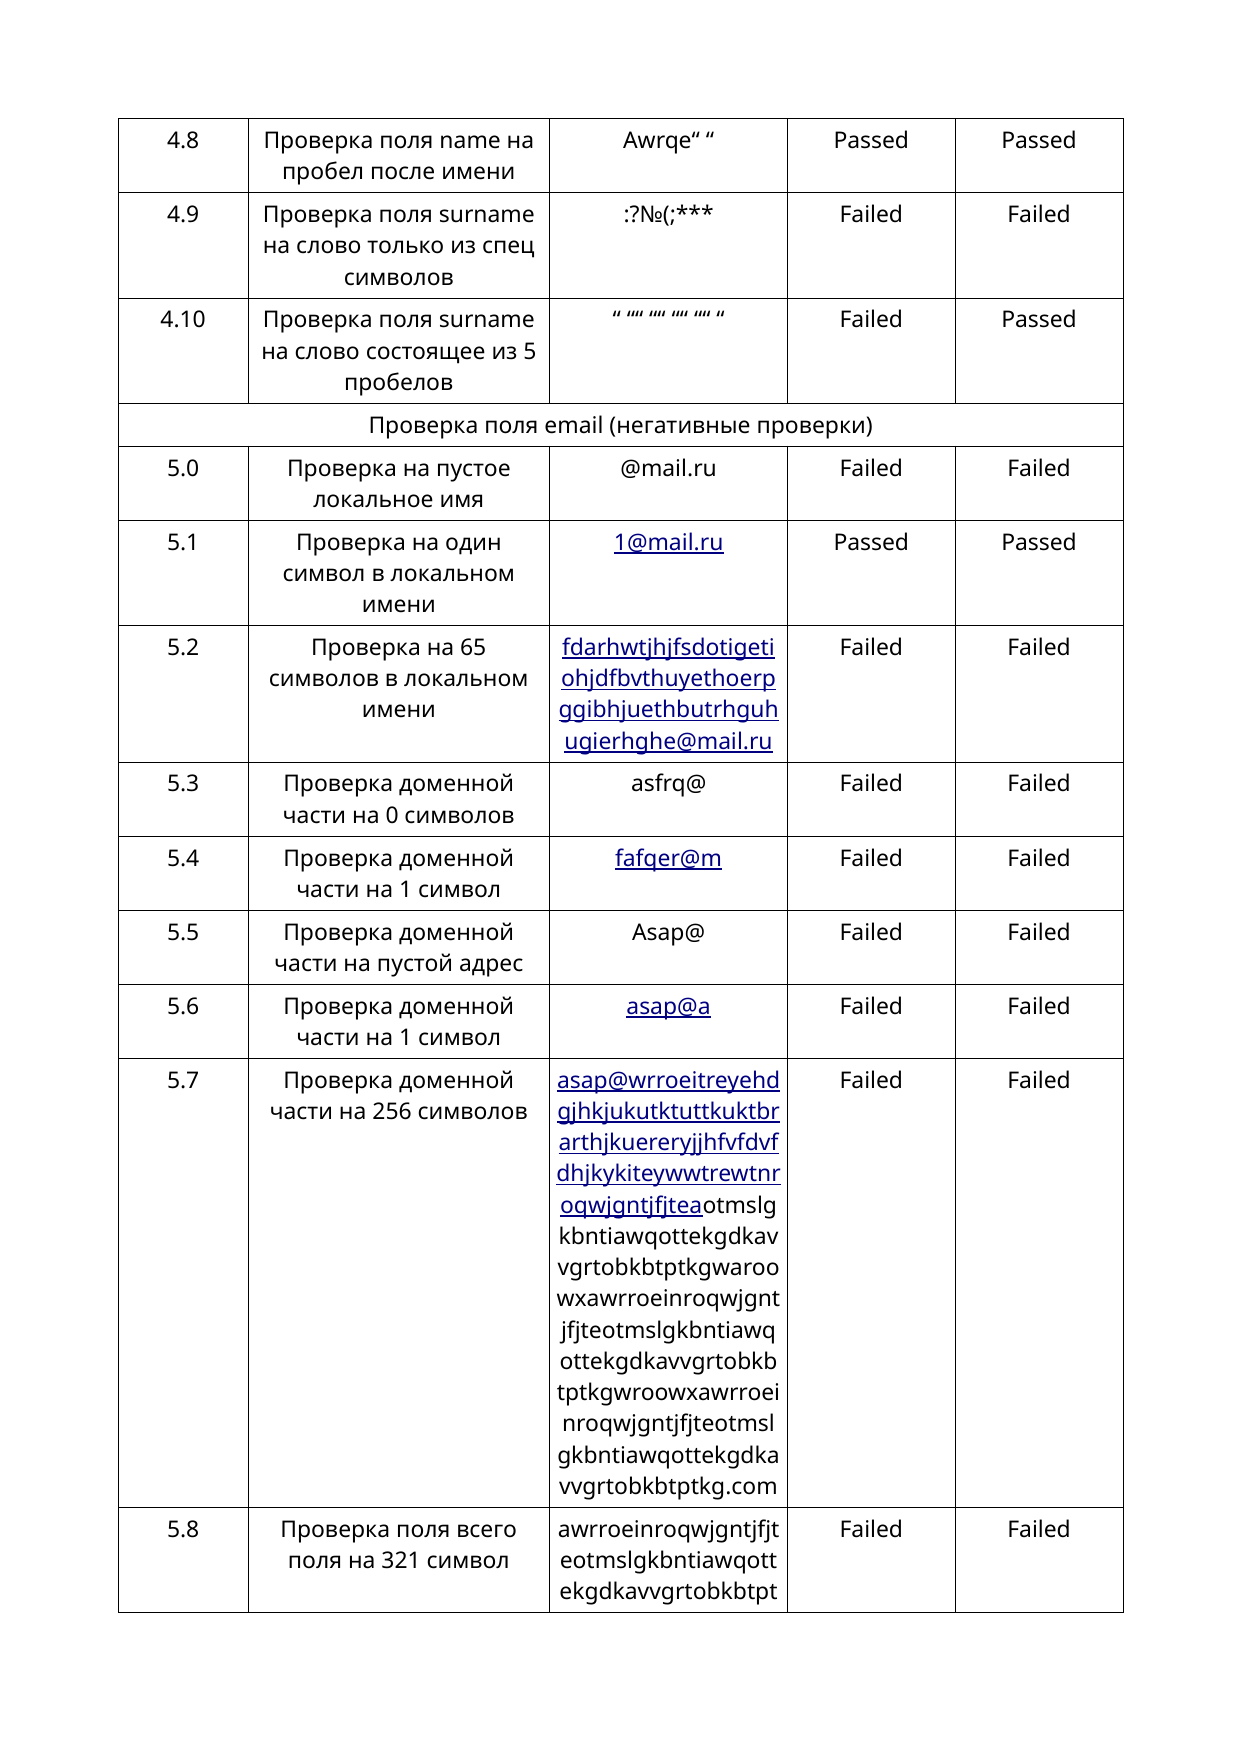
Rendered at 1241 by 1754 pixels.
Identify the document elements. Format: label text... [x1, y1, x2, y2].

table_cell 5.8 [119, 1508, 248, 1612]
table_cell Failed [788, 763, 955, 836]
table_cell Проверка на 65 символов в локальном имени [249, 626, 549, 762]
table_cell 5.5 [119, 911, 248, 984]
table_cell Failed [956, 837, 1123, 910]
table_cell 4.10 [119, 299, 248, 403]
table_cell fafqer@m [550, 837, 787, 910]
table_cell Проверка поля email (негативные проверки) [119, 404, 1123, 446]
table_cell asfrq@ [550, 763, 787, 836]
table_cell Failed [788, 985, 955, 1058]
table_cell Failed [956, 1508, 1123, 1612]
table_cell 5.3 [119, 763, 248, 836]
table_cell 5.7 [119, 1059, 248, 1507]
table_cell “ ““ ““ ““ ““ “ [550, 299, 787, 403]
table_cell Failed [956, 193, 1123, 297]
table_cell Passed [956, 521, 1123, 625]
table_cell Failed [788, 837, 955, 910]
table_cell Failed [956, 763, 1123, 836]
table_cell Проверка доменной части на пустой адрес [249, 911, 549, 984]
table_cell Awrqe“ “ [550, 119, 787, 192]
table_cell Failed [956, 985, 1123, 1058]
table_cell Failed [956, 626, 1123, 762]
table_cell 5.4 [119, 837, 248, 910]
table_cell Проверка поля name на пробел после имени [249, 119, 549, 192]
table_cell awrroeinroqwjgntjfjteotmslgkbntiawqottekgdkavvgrtobkbtpt [550, 1508, 787, 1612]
table_cell fdarhwtjhjfsdotigetiohjdfbvthuyethoerpggibhjuethbutrhguhugierhghe@mail.ru [550, 626, 787, 762]
table_cell Passed [788, 119, 955, 192]
table_cell Asap@ [550, 911, 787, 984]
table_cell Проверка на пустое локальное имя [249, 447, 549, 520]
table_cell 5.1 [119, 521, 248, 625]
table_cell Passed [956, 119, 1123, 192]
table_cell Failed [788, 447, 955, 520]
table_cell @mail.ru [550, 447, 787, 520]
table_cell Проверка доменной части на 1 символ [249, 837, 549, 910]
table_cell asap@a [550, 985, 787, 1058]
table_cell Failed [788, 193, 955, 297]
table_cell Проверка поля surname на слово состоящее из 5 пробелов [249, 299, 549, 403]
table_cell Проверка поля всего поля на 321 символ [249, 1508, 549, 1612]
table_cell Passed [956, 299, 1123, 403]
table_cell Failed [956, 911, 1123, 984]
table_cell Проверка на один символ в локальном имени [249, 521, 549, 625]
table_cell Failed [956, 1059, 1123, 1507]
table_cell 1@mail.ru [550, 521, 787, 625]
table_cell Failed [788, 299, 955, 403]
table_cell Проверка доменной части на 0 символов [249, 763, 549, 836]
table_cell Проверка доменной части на 256 символов [249, 1059, 549, 1507]
table_cell 4.8 [119, 119, 248, 192]
table_cell Failed [956, 447, 1123, 520]
table_cell 5.2 [119, 626, 248, 762]
table_cell asap@wrroeitreyehdgjhkjukutktuttkuktbrarthjkuereryjjhfvfdvfdhjkykiteywwtrewtnroqwjgntjfjteaotmslgkbntiawqottekgdkavvgrtobkbtptkgwaroowxawrroeinroqwjgntjfjteotmslgkbntiawqottekgdkavvgrtobkbtptkgwroowxawrroeinroqwjgntjfjteotmslgkbntiawqottekgdkavvgrtobkbtptkg.com [550, 1059, 787, 1507]
table_cell Проверка поля surname на слово только из спец символов [249, 193, 549, 297]
table_cell Проверка доменной части на 1 символ [249, 985, 549, 1058]
table_cell Failed [788, 911, 955, 984]
table_cell 4.9 [119, 193, 248, 297]
table_cell Failed [788, 626, 955, 762]
table_cell 5.6 [119, 985, 248, 1058]
table_cell Failed [788, 1059, 955, 1507]
table_cell 5.0 [119, 447, 248, 520]
table_cell Failed [788, 1508, 955, 1612]
table_cell :?№(;*** [550, 193, 787, 297]
table_cell Passed [788, 521, 955, 625]
